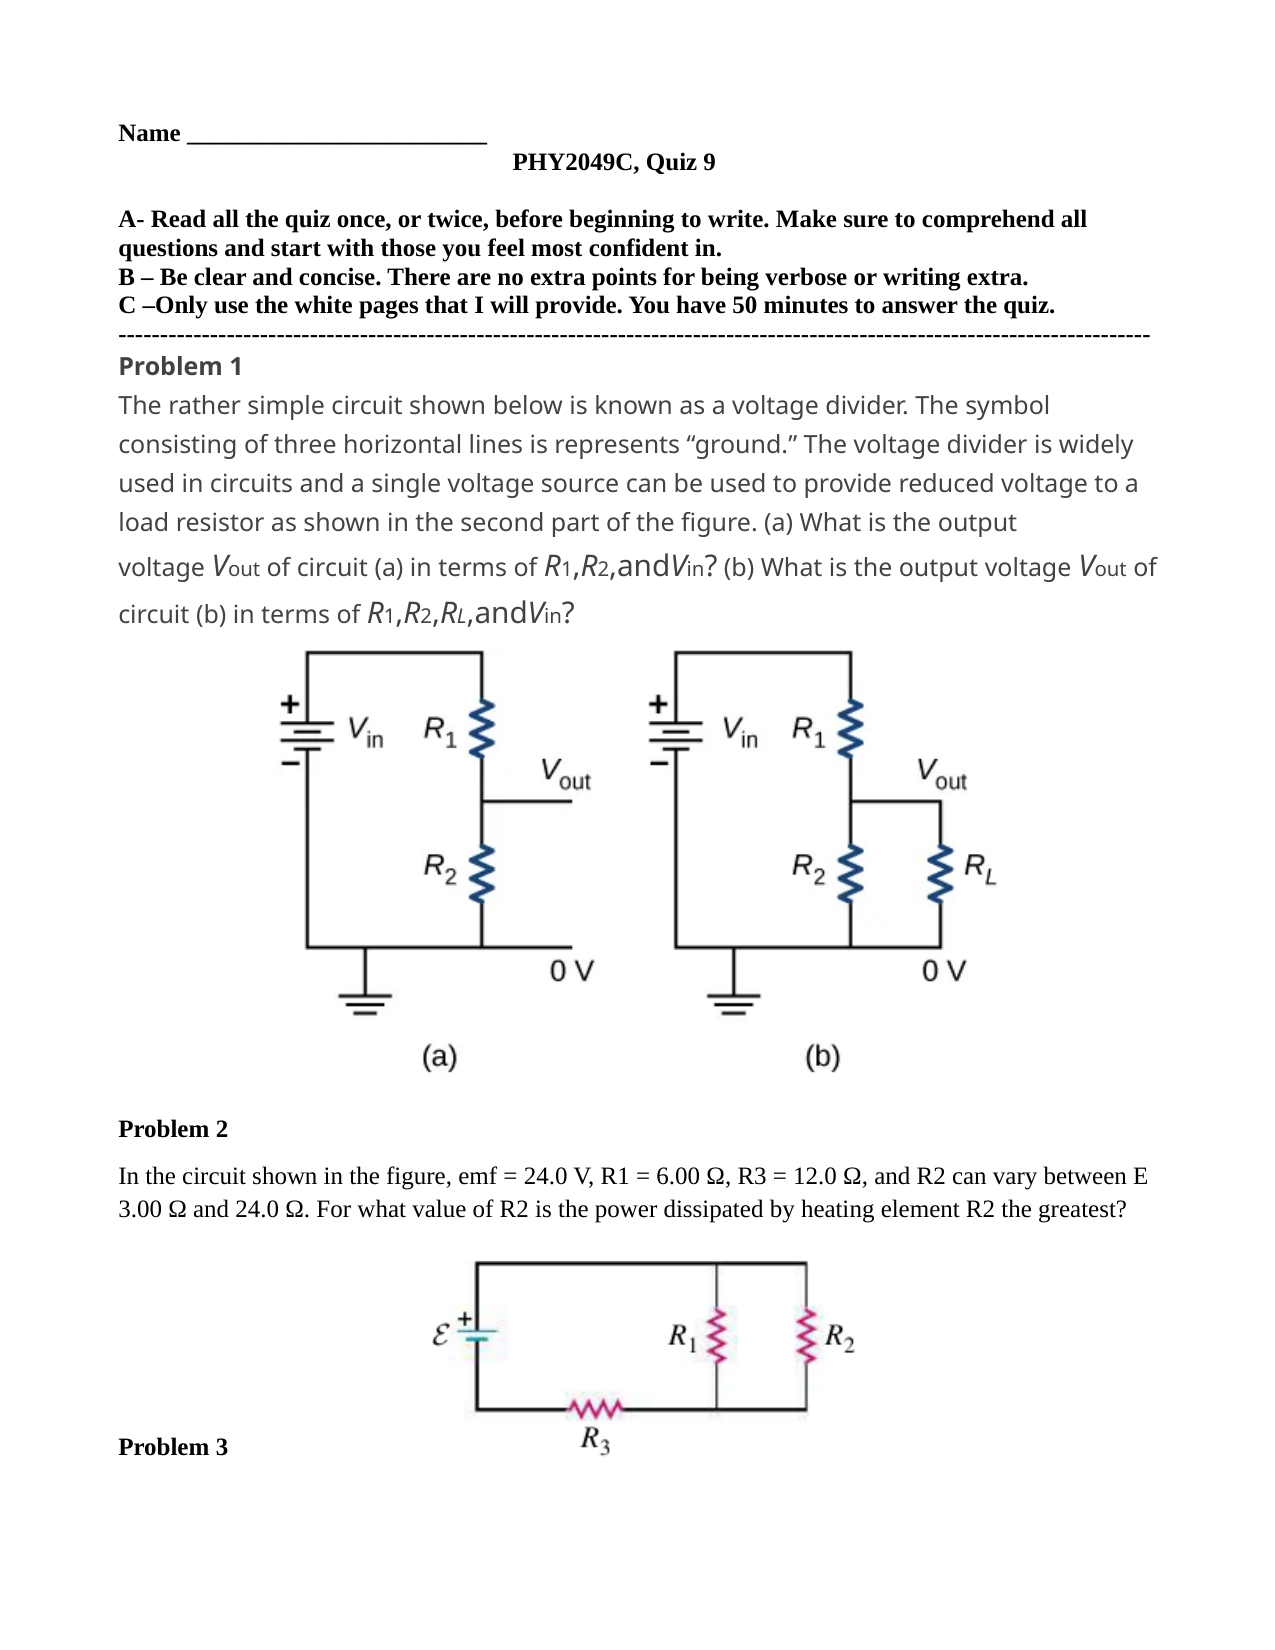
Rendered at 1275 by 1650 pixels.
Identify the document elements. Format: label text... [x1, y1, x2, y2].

text PHY2049C, Quiz 9 [118, 147, 1157, 176]
text Name ________________________ [118, 118, 1157, 147]
text In the circuit shown in the figure, emf = 24.0 V, R1 = 6.00 Ω, R3 = 12.0 Ω, and R2 can vary between E 3.00 Ω and 24.0 Ω. For what value of R2 is the power dissipated by heating element R2 the greatest? [118, 1161, 1157, 1223]
text ---------------------------------------------------------------------------------------------------------------------------- [118, 319, 1157, 348]
text A- Read all the quiz once, or twice, before beginning to write. Make sure to comprehend all questions and start with those you feel most confident in. [118, 204, 1157, 262]
picture [250, 637, 1025, 1102]
picture [409, 1242, 866, 1460]
text B – Be clear and concise. There are no extra points for being verbose or writing extra. [118, 262, 1157, 291]
text Problem 1 [118, 348, 1157, 382]
text The rather simple circuit shown below is known as a voltage divider. The symbol consisting of three horizontal lines is represents “ground.” The voltage divider is widely used in circuits and a single voltage source can be used to provide reduced voltage to a load resistor as shown in the second part of the figure. (a) What is the output voltage Vout of circuit (a) in terms of R1,R2,andVin? (b) What is the output voltage Vout of circuit (b) in terms of R1,R2,RL,andVin? [118, 387, 1157, 632]
text C –Only use the white pages that I will provide. You have 50 minutes to answer the quiz. [118, 291, 1157, 319]
text Problem 3 [118, 1432, 1157, 1461]
text Problem 2 [118, 1114, 1157, 1143]
